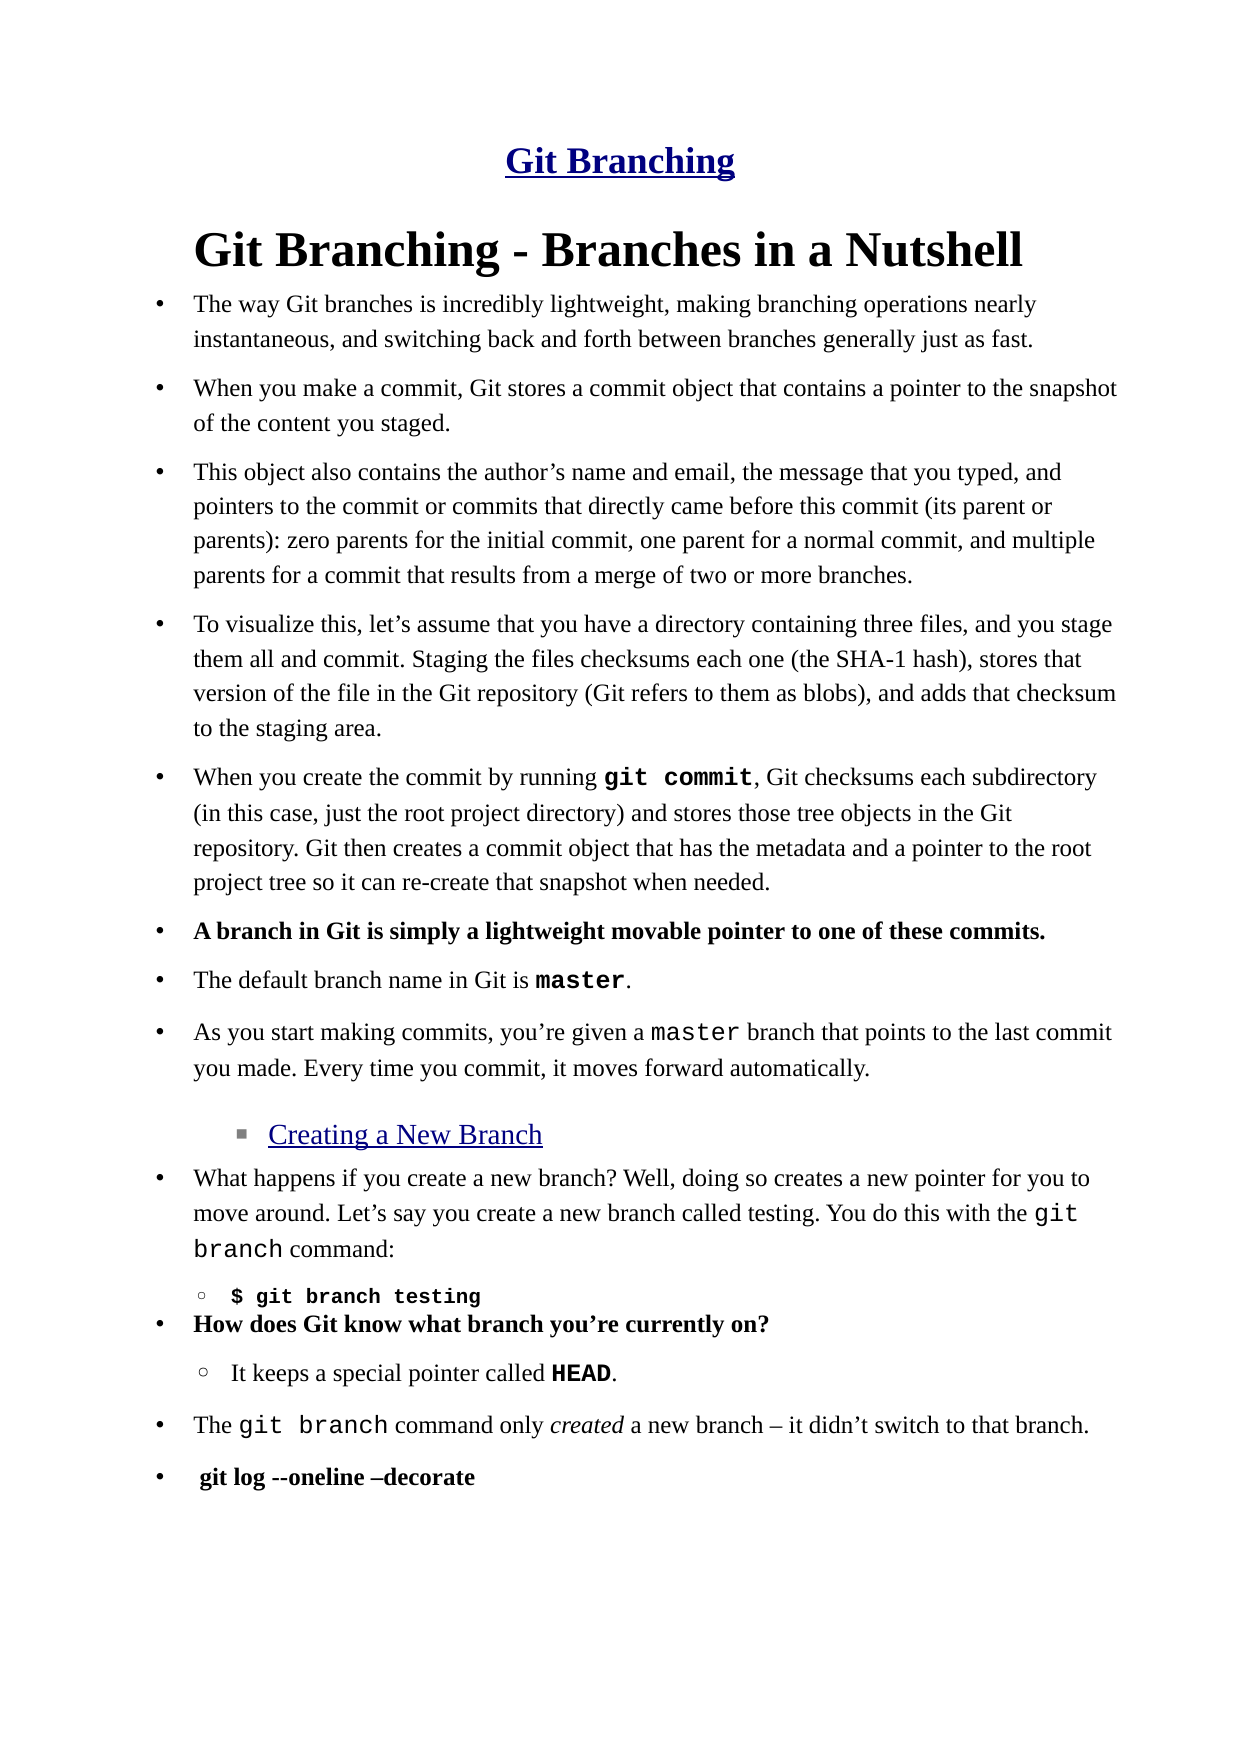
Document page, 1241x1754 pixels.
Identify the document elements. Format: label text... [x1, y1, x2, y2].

list How does Git know what branch you’re currently on? [156, 1309, 1122, 1338]
list The default branch name in Git is master. [156, 965, 1122, 996]
list To visualize this, let’s assume that you have a directory containing three files, and you stage them all and commit. Staging the files checksums each one (the SHA-1 hash), stores that version of the file in the Git repository (Git refers to them as blobs), and adds that checksum to the staging area. [156, 609, 1122, 741]
list What happens if you create a new branch? Well, doing so creates a new pointer for you to move around. Let’s say you create a new branch called testing. You do this with the git branch command: [156, 1163, 1122, 1265]
subtitle Creating a New Branch [231, 1117, 1122, 1151]
list The git branch command only created a new branch – it didn’t switch to that branch. [156, 1410, 1122, 1441]
list The way Git branches is incredibly lightweight, making branching operations nearly instantaneous, and switching back and forth between branches generally just as fast. [156, 289, 1122, 353]
list When you make a commit, Git stores a commit object that contains a pointer to the snapshot of the content you staged. [156, 373, 1122, 436]
list It keeps a special pointer called HEAD. [193, 1358, 1122, 1389]
list $ git branch testing [193, 1286, 1122, 1309]
subtitle Git Branching - Branches in a Nutshell [156, 219, 1122, 277]
list A branch in Git is simply a lightweight movable pointer to one of these commits. [156, 916, 1122, 945]
list git log --oneline –decorate [156, 1462, 1122, 1490]
list As you start making commits, you’re given a master branch that points to the last commit you made. Every time you commit, it moves forward automatically. [156, 1017, 1122, 1082]
list When you create the commit by running git commit, Git checksums each subdirectory (in this case, just the root project directory) and stores those tree objects in the Git repository. Git then creates a commit object that has the metadata and a pointer to the root project tree so it can re-create that snapshot when needed. [156, 762, 1122, 896]
list This object also contains the author’s name and email, the message that you typed, and pointers to the commit or commits that directly came before this commit (its parent or parents): zero parents for the initial commit, one parent for a normal commit, and multiple parents for a commit that results from a merge of two or more branches. [156, 457, 1122, 589]
subtitle Git Branching [118, 139, 1122, 182]
